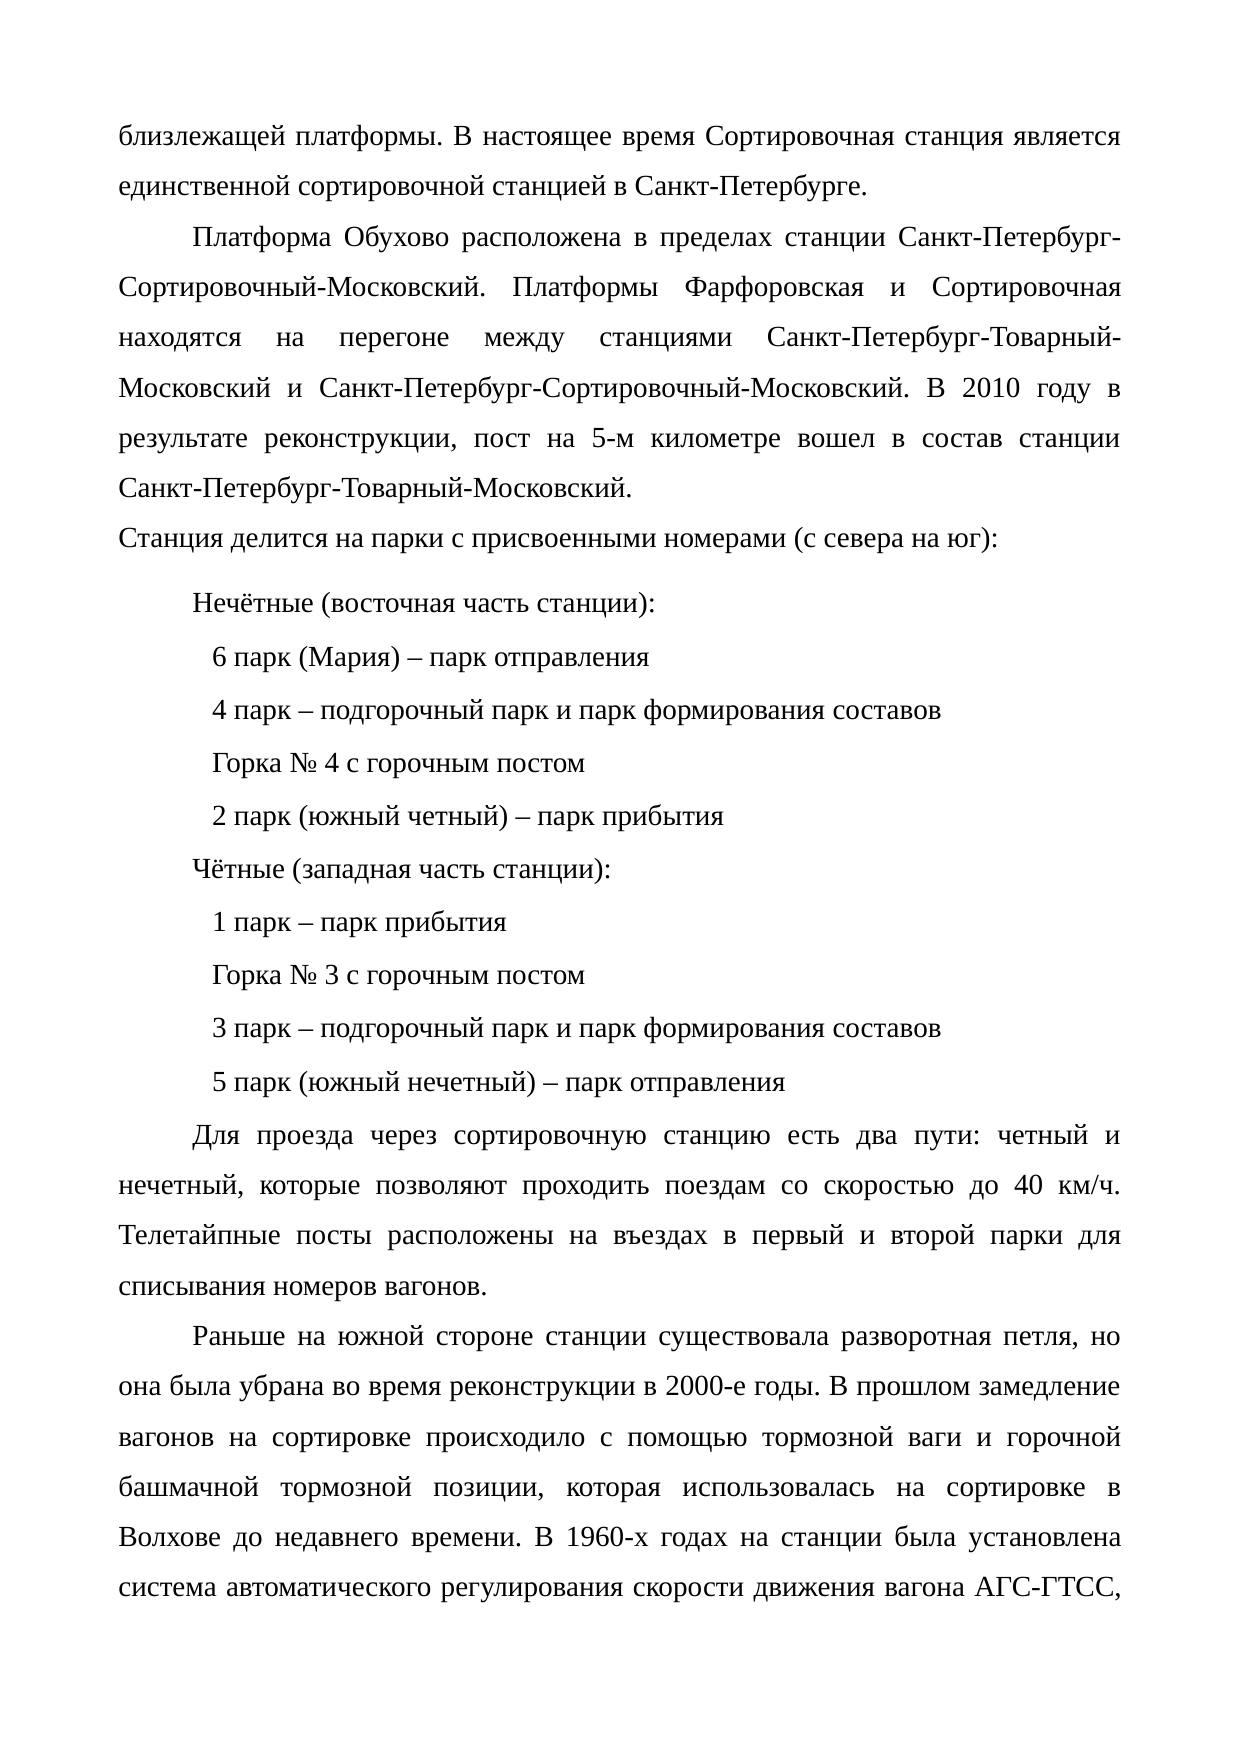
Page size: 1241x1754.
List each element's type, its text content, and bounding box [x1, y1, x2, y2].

text Горка № 3 с горочным постом [118, 957, 1122, 991]
text 1 парк – парк прибытия [118, 904, 1122, 938]
text Горка № 4 с горочным постом [118, 745, 1122, 778]
text 2 парк (южный четный) – парк прибытия [118, 798, 1122, 832]
text 6 парк (Мария) – парк отправления [118, 639, 1122, 672]
text 3 парк – подгорочный парк и парк формирования составов [118, 1011, 1122, 1044]
text Платформа Обухово расположена в пределах станции Санкт-Петербург-Сортировочный-Московский. Платформы Фарфоровская и Сортировочная находятся на перегоне между станциями Санкт-Петербург-Товарный-Московский и Санкт-Петербург-Сортировочный-Московский. В 2010 году в результате реконструкции, пост на 5-м километре вошел в состав станции Санкт-Петербург-Товарный-Московский. [118, 219, 1122, 504]
text близлежащей платформы. В настоящее время Сортировочная станция является единственной сортировочной станцией в Санкт-Петербурге. [118, 118, 1122, 202]
text Станция делится на парки с присвоенными номерами (с севера на юг): [118, 521, 1122, 554]
text Чётные (западная часть станции): [118, 851, 1122, 885]
text Для проезда через сортировочную станцию есть два пути: четный и нечетный, которые позволяют проходить поездам со скоростью до 40 км/ч. Телетайпные посты расположены на въездах в первый и второй парки для списывания номеров вагонов. [118, 1117, 1122, 1301]
text Раньше на южной стороне станции существовала разворотная петля, но она была убрана во время реконструкции в 2000-е годы. В прошлом замедление вагонов на сортировке происходило с помощью тормозной ваги и горочной башмачной тормозной позиции, которая использовалась на сортировке в Волхове до недавнего времени. В 1960-х годах на станции была установлена система автоматического регулирования скорости движения вагона АГС-ГТСС, [118, 1318, 1122, 1603]
text 5 парк (южный нечетный) – парк отправления [118, 1064, 1122, 1097]
text Нечётные (восточная часть станции): [118, 586, 1122, 619]
text 4 парк – подгорочный парк и парк формирования составов [118, 692, 1122, 725]
